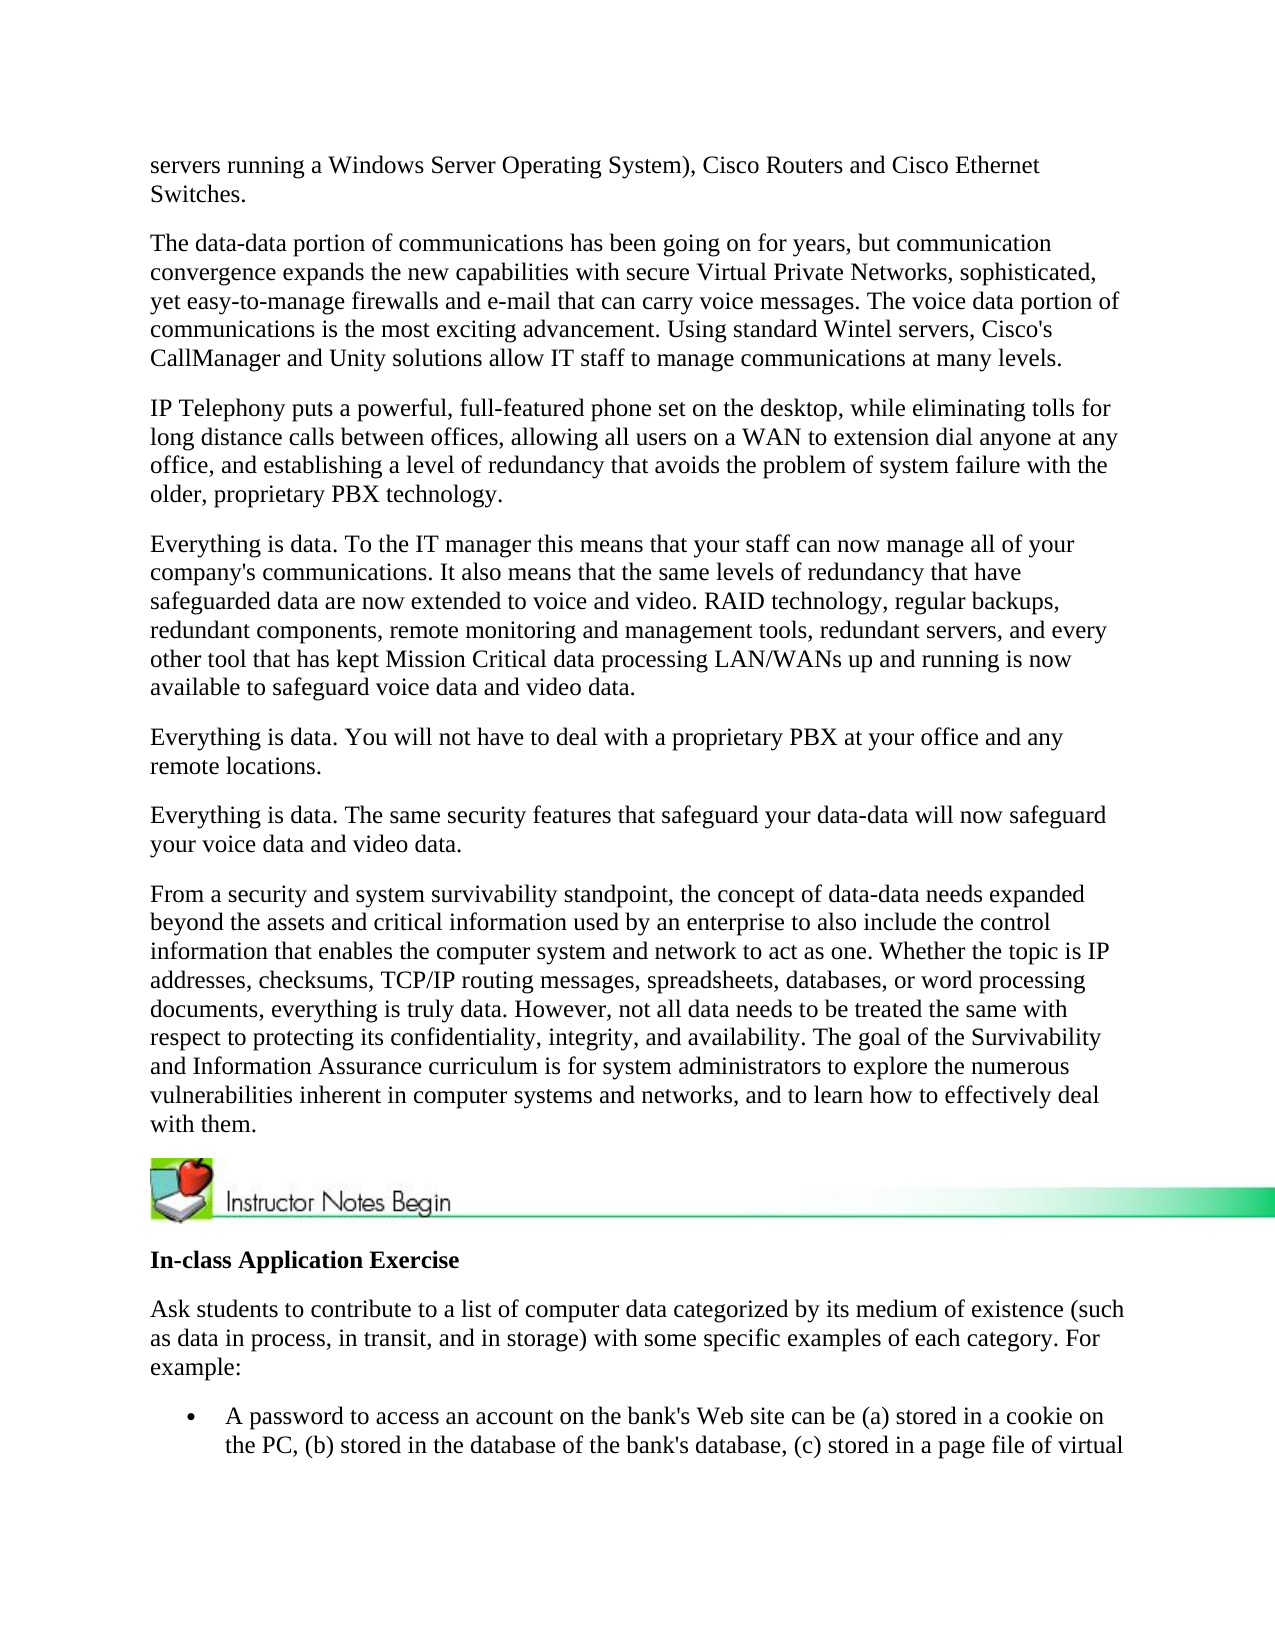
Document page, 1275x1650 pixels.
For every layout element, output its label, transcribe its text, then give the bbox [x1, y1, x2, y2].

text Everything is data. The same security features that safeguard your data-data will now safeguard your voice data and video data. [150, 800, 1125, 858]
list A password to access an account on the bank's Web site can be (a) stored in a cookie on the PC, (b) stored in the database of the bank's database, (c) stored in a page file of virtual [187, 1401, 1125, 1459]
text Everything is data. You will not have to deal with a proprietary PBX at your office and any remote locations. [150, 722, 1125, 779]
text The data-data portion of communications has been going on for years, but communication convergence expands the new capabilities with secure Virtual Private Networks, sophisticated, yet easy-to-manage firewalls and e-mail that can carry voice messages. The voice data portion of communications is the most exciting advancement. Using standard Wintel servers, Cisco's CallManager and Unity solutions allow IT staff to manage communications at many levels. [150, 228, 1125, 372]
text From a security and system survivability standpoint, the concept of data-data needs expanded beyond the assets and critical information used by an enterprise to also include the control information that enables the computer system and network to act as one. Whether the topic is IP addresses, checksums, TCP/IP routing messages, spreadsheets, databases, or word processing documents, everything is truly data. However, not all data needs to be treated the same with respect to protecting its confidentiality, integrity, and availability. The goal of the Survivability and Information Assurance curriculum is for system administrators to explore the numerous vulnerabilities inherent in computer systems and networks, and to learn how to effectively deal with them. [150, 879, 1125, 1137]
text In-class Application Exercise [150, 1245, 1125, 1273]
text Ask students to contribute to a list of computer data categorized by its medium of existence (such as data in process, in transit, and in storage) with some specific examples of each category. For example: [150, 1294, 1125, 1381]
text IP Telephony puts a powerful, full-featured phone set on the desktop, while eliminating tolls for long distance calls between offices, allowing all users on a WAN to extension dial anyone at any office, and establishing a level of redundancy that avoids the problem of system failure with the older, proprietary PBX technology. [150, 393, 1125, 508]
text servers running a Windows Server Operating System), Cisco Routers and Cisco Ethernet Switches. [150, 150, 1125, 207]
text Everything is data. To the IT manager this means that your staff can now manage all of your company's communications. It also means that the same levels of redundancy that have safeguarded data are now extended to voice and video. RAID technology, regular backups, redundant components, remote monitoring and management tools, redundant servers, and every other tool that has kept Mission Critical data processing LAN/WANs up and running is now available to safeguard voice data and video data. [150, 529, 1125, 701]
